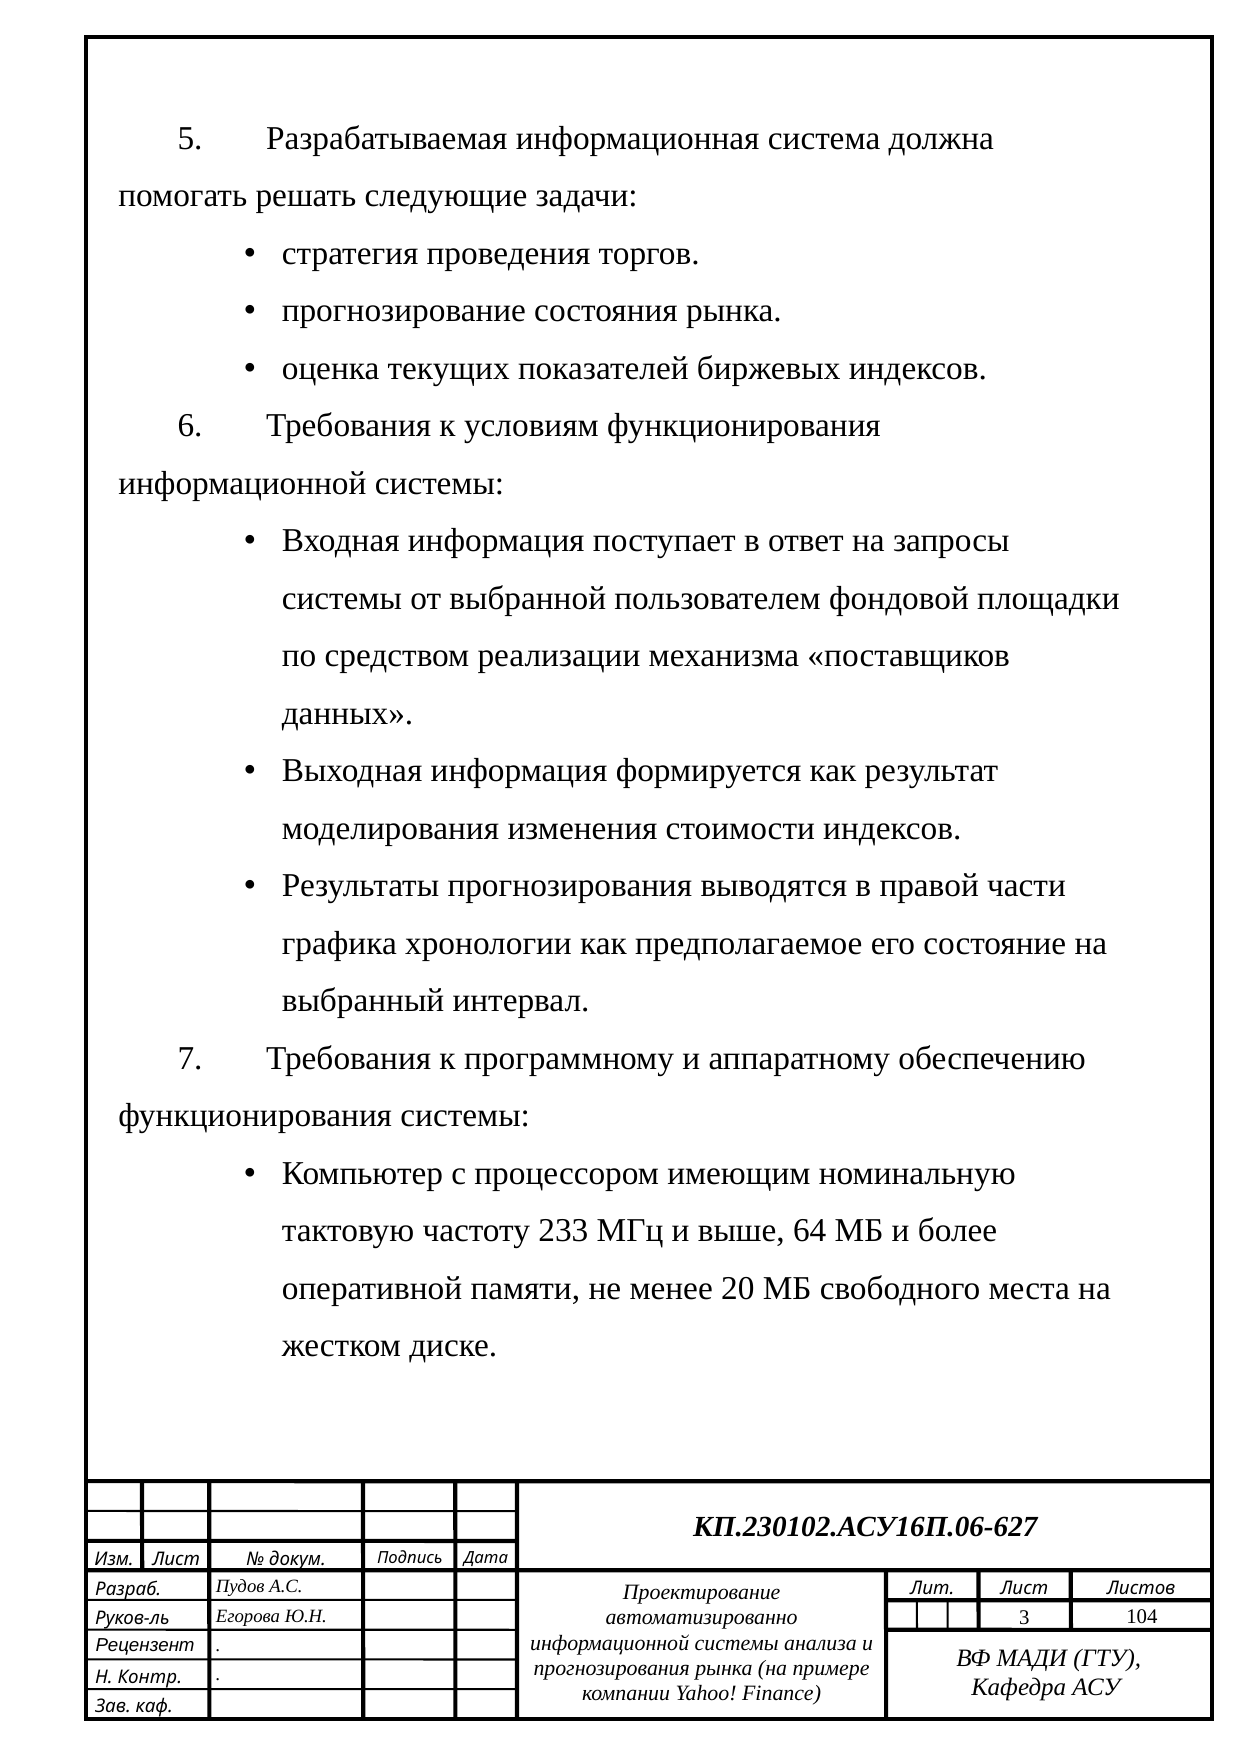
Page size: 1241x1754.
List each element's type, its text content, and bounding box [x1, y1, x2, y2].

list Результаты прогнозирования выводятся в правой части графика хронологии как предполагаемое его состояние на выбранный интервал. [244, 866, 1122, 1019]
list оценка текущих показателей биржевых индексов. [244, 348, 1122, 386]
list стратегия проведения торгов. [244, 233, 1122, 271]
list Требования к условиям функционирования информационной системы: [118, 406, 1122, 501]
list Компьютер с процессором имеющим номинальную тактовую частоту 233 МГц и выше, 64 МБ и более оперативной памяти, не менее 20 МБ свободного места на жестком диске. [244, 1153, 1122, 1364]
list Выходная информация формируется как результат моделирования изменения стоимости индексов. [244, 751, 1122, 846]
list Входная информация поступает в ответ на запросы системы от выбранной пользователем фондовой площадки по средством реализации механизма «поставщиков данных». [244, 521, 1122, 731]
list Требования к программному и аппаратному обеспечению функционирования системы: [118, 1038, 1122, 1134]
list Разрабатываемая информационная система должна помогать решать следующие задачи: [118, 118, 1122, 214]
list прогнозирование состояния рынка. [244, 291, 1122, 329]
